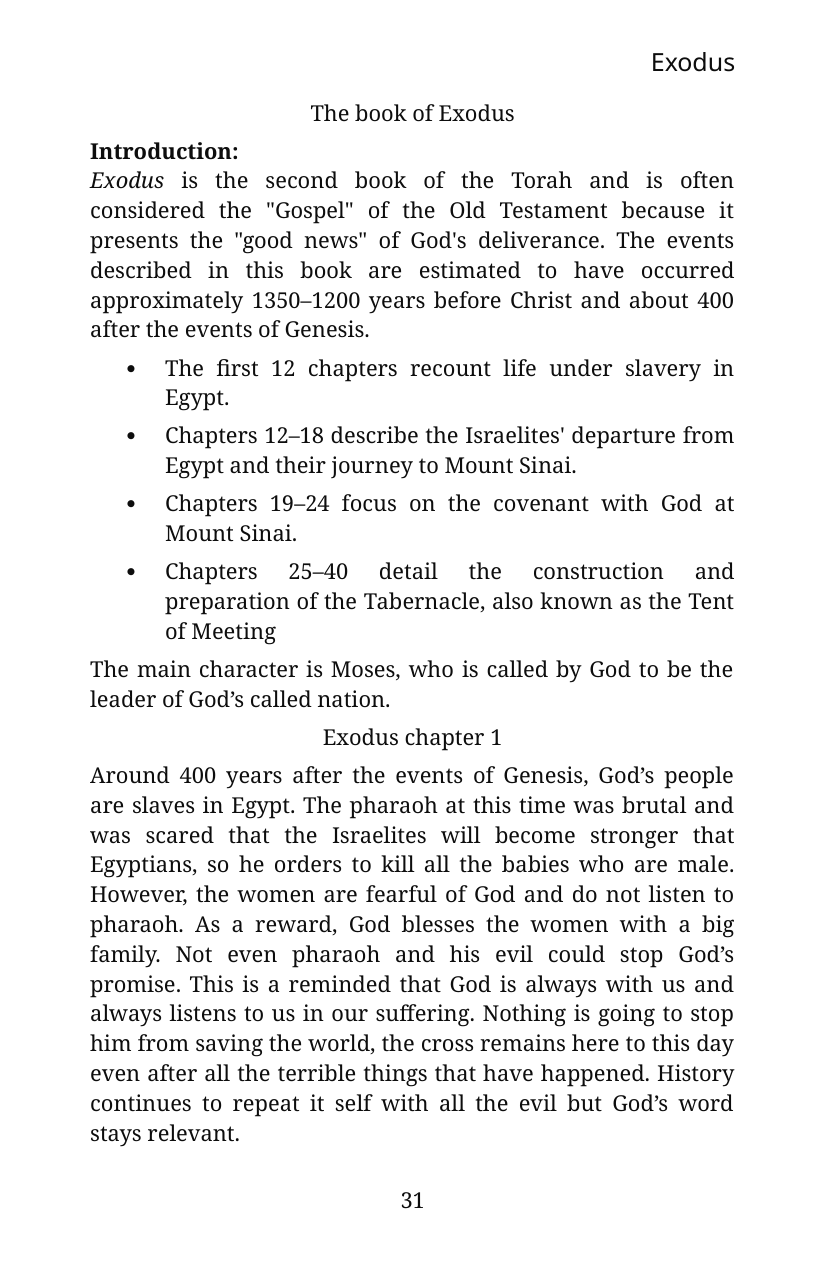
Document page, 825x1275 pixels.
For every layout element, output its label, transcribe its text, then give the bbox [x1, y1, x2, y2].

text The main character is Moses, who is called by God to be the leader of God’s called nation. [90, 654, 735, 713]
text The book of Exodus [90, 97, 735, 127]
list Chapters 19–24 focus on the covenant with God at Mount Sinai. [127, 488, 735, 548]
text Around 400 years after the events of Genesis, God’s people are slaves in Egypt. The pharaoh at this time was brutal and was scared that the Israelites will become stronger that Egyptians, so he orders to kill all the babies who are male. However, the women are fearful of God and do not listen to pharaoh. As a reward, God blesses the women with a big family. Not even pharaoh and his evil could stop God’s promise. This is a reminded that God is always with us and always listens to us in our suffering. Nothing is going to stop him from saving the world, the cross remains here to this day even after all the terrible things that have happened. History continues to repeat it self with all the evil but God’s word stays relevant. [90, 760, 735, 1147]
list Chapters 12–18 describe the Israelites' departure from Egypt and their journey to Mount Sinai. [127, 420, 735, 480]
text Introduction: Exodus is the second book of the Torah and is often considered the "Gospel" of the Old Testament because it presents the "good news" of God's deliverance. The events described in this book are estimated to have occurred approximately 1350–1200 years before Christ and about 400 after the events of Genesis. [90, 136, 735, 344]
text Exodus chapter 1 [90, 722, 735, 752]
list The first 12 chapters recount life under slavery in Egypt. [127, 352, 735, 412]
list Chapters 25–40 detail the construction and preparation of the Tabernacle, also known as the Tent of Meeting [127, 556, 735, 646]
